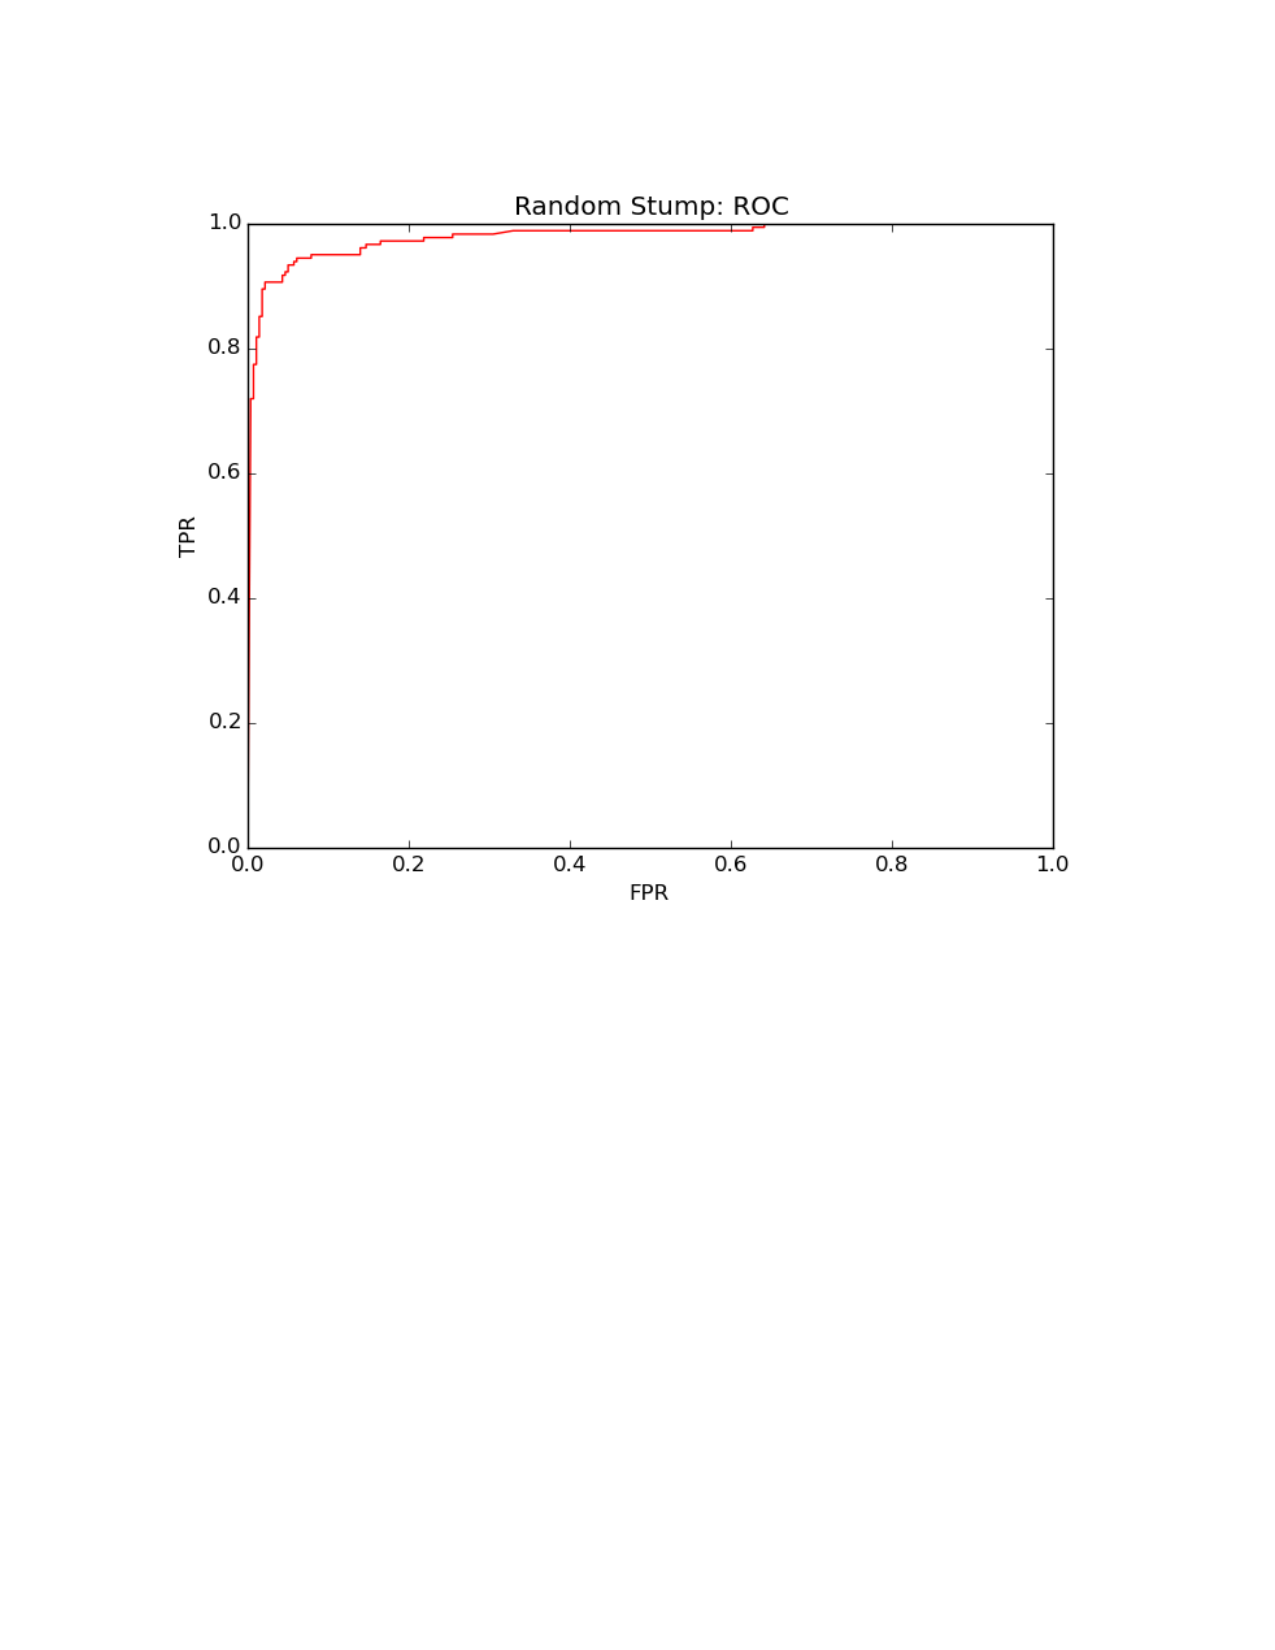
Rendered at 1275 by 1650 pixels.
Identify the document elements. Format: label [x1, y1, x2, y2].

picture [118, 146, 1157, 926]
